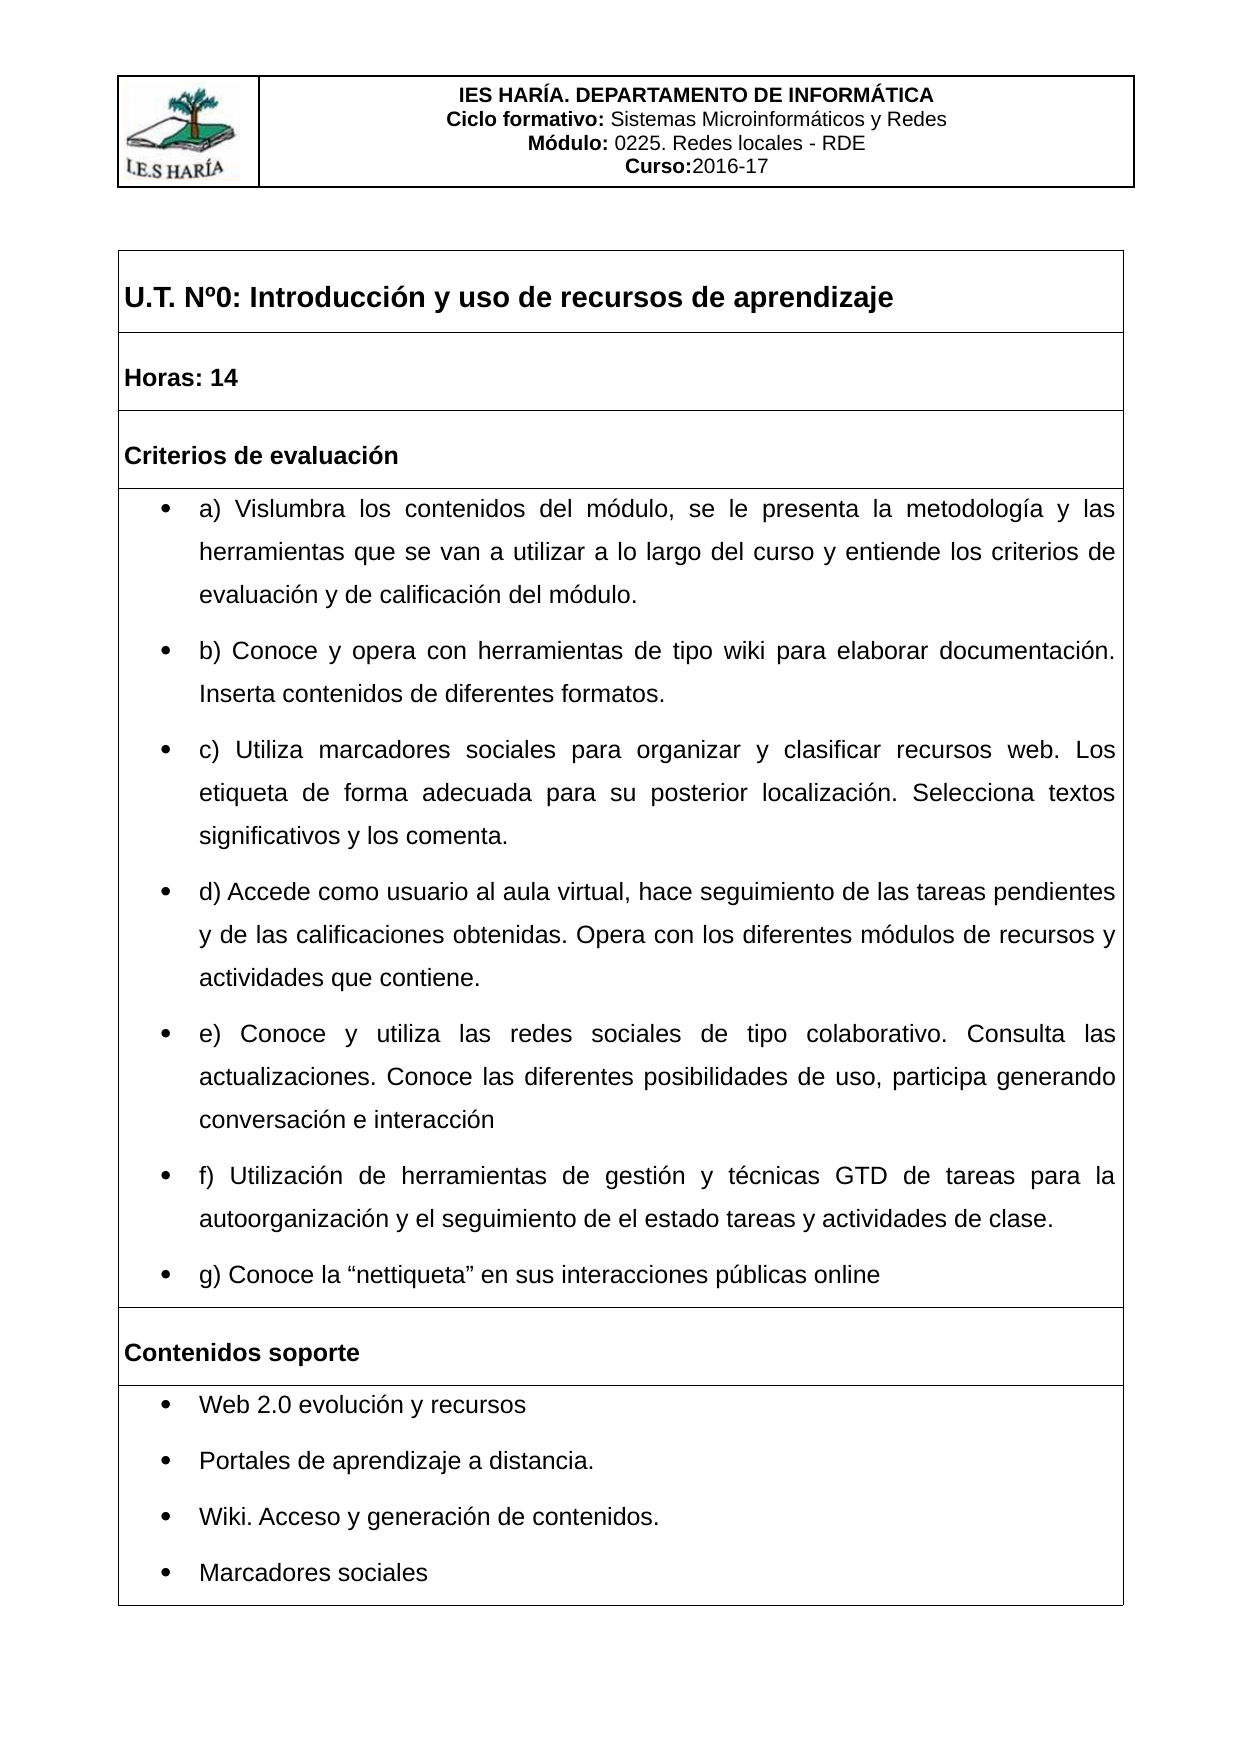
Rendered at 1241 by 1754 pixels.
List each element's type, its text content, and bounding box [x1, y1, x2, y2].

picture [123, 82, 241, 180]
table_cell Web 2.0 evolución y recursos Portales de aprendizaje a distancia. Wiki. Acceso y generación de contenidos. Marcadores sociales Herramientas de gestión de tareas. Uso individual y colaborativo. [119, 1386, 1123, 1605]
table_header U.T. Nº0: Introducción y uso de recursos de aprendizaje [119, 251, 1123, 332]
table_cell Criterios de evaluación [119, 411, 1123, 488]
table_cell Horas: 14 [119, 333, 1123, 410]
table_cell a) Vislumbra los contenidos del módulo, se le presenta la metodología y las herramientas que se van a utilizar a lo largo del curso y entiende los criterios de evaluación y de calificación del módulo. b) Conoce y opera con herramientas de tipo wiki para elaborar documentación. Inserta contenidos de diferentes formatos. c) Utiliza marcadores sociales para organizar y clasificar recursos web. Los etiqueta de forma adecuada para su posterior localización. Selecciona textos significativos y los comenta. d) Accede como usuario al aula virtual, hace seguimiento de las tareas pendientes y de las calificaciones obtenidas. Opera con los diferentes módulos de recursos y actividades que contiene. e) Conoce y utiliza las redes sociales de tipo colaborativo. Consulta las actualizaciones. Conoce las diferentes posibilidades de uso, participa generando conversación e interacción f) Utilización de herramientas de gestión y técnicas GTD de tareas para la autoorganización y el seguimiento de el estado tareas y actividades de clase. g) Conoce la “nettiqueta” en sus interacciones públicas online [119, 489, 1123, 1307]
table_cell Contenidos soporte [119, 1308, 1123, 1384]
